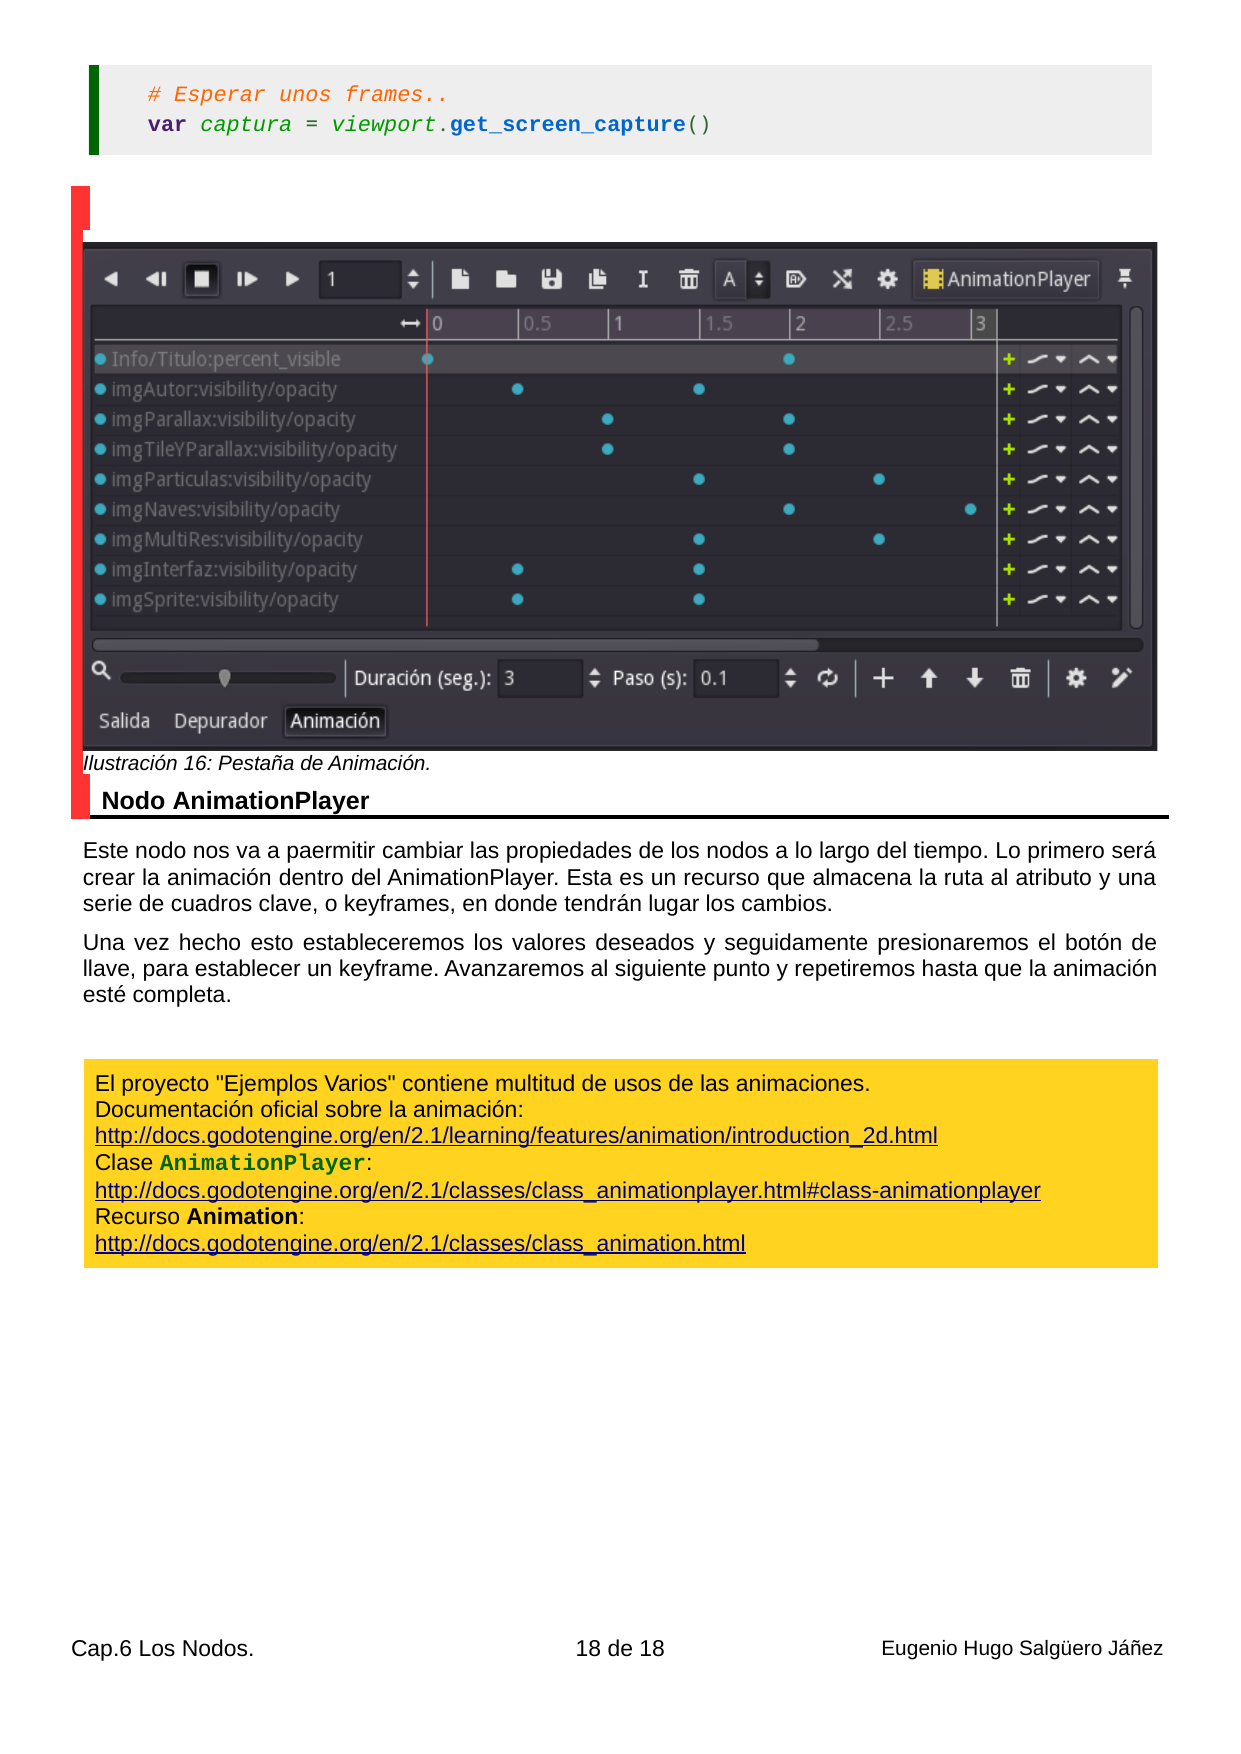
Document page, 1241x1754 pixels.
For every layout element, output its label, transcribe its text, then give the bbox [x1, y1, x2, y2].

text # Esperar unos frames.. [99, 65, 1152, 107]
text El proyecto "Ejemplos Varios" contiene multitud de usos de las animaciones. [84, 1059, 1158, 1084]
picture [82, 242, 1158, 751]
text Recurso Animation: [84, 1191, 1158, 1218]
text Clase AnimationPlayer: [84, 1137, 1158, 1165]
text http://docs.godotengine.org/en/2.1/classes/class_animationplayer.html#class-animationplayer [84, 1165, 1158, 1191]
text http://docs.godotengine.org/en/2.1/classes/class_animation.html [84, 1218, 1158, 1268]
text Este nodo nos va a paermitir cambiar las propiedades de los nodos a lo largo del tiempo. Lo primero será crear la animación dentro del AnimationPlayer. Esta es un recurso que almacena la ruta al atributo y una serie de cuadros clave, o keyframes, en donde tendrán lugar los cambios. [83, 837, 1158, 917]
text Una vez hecho esto estableceremos los valores deseados y seguidamente presionaremos el botón de llave, para establecer un keyframe. Avanzaremos al siguiente punto y repetiremos hasta que la animación esté completa. [83, 928, 1158, 1007]
text var captura = viewport.get_screen_capture() [99, 107, 1152, 155]
text Ilustración 16: Pestaña de Animación. [83, 751, 1158, 774]
text Documentación oficial sobre la animación: http://docs.godotengine.org/en/2.1/learning/features/animation/introduction_2d.html [84, 1084, 1158, 1137]
subtitle Nodo AnimationPlayer [83, 186, 1169, 815]
